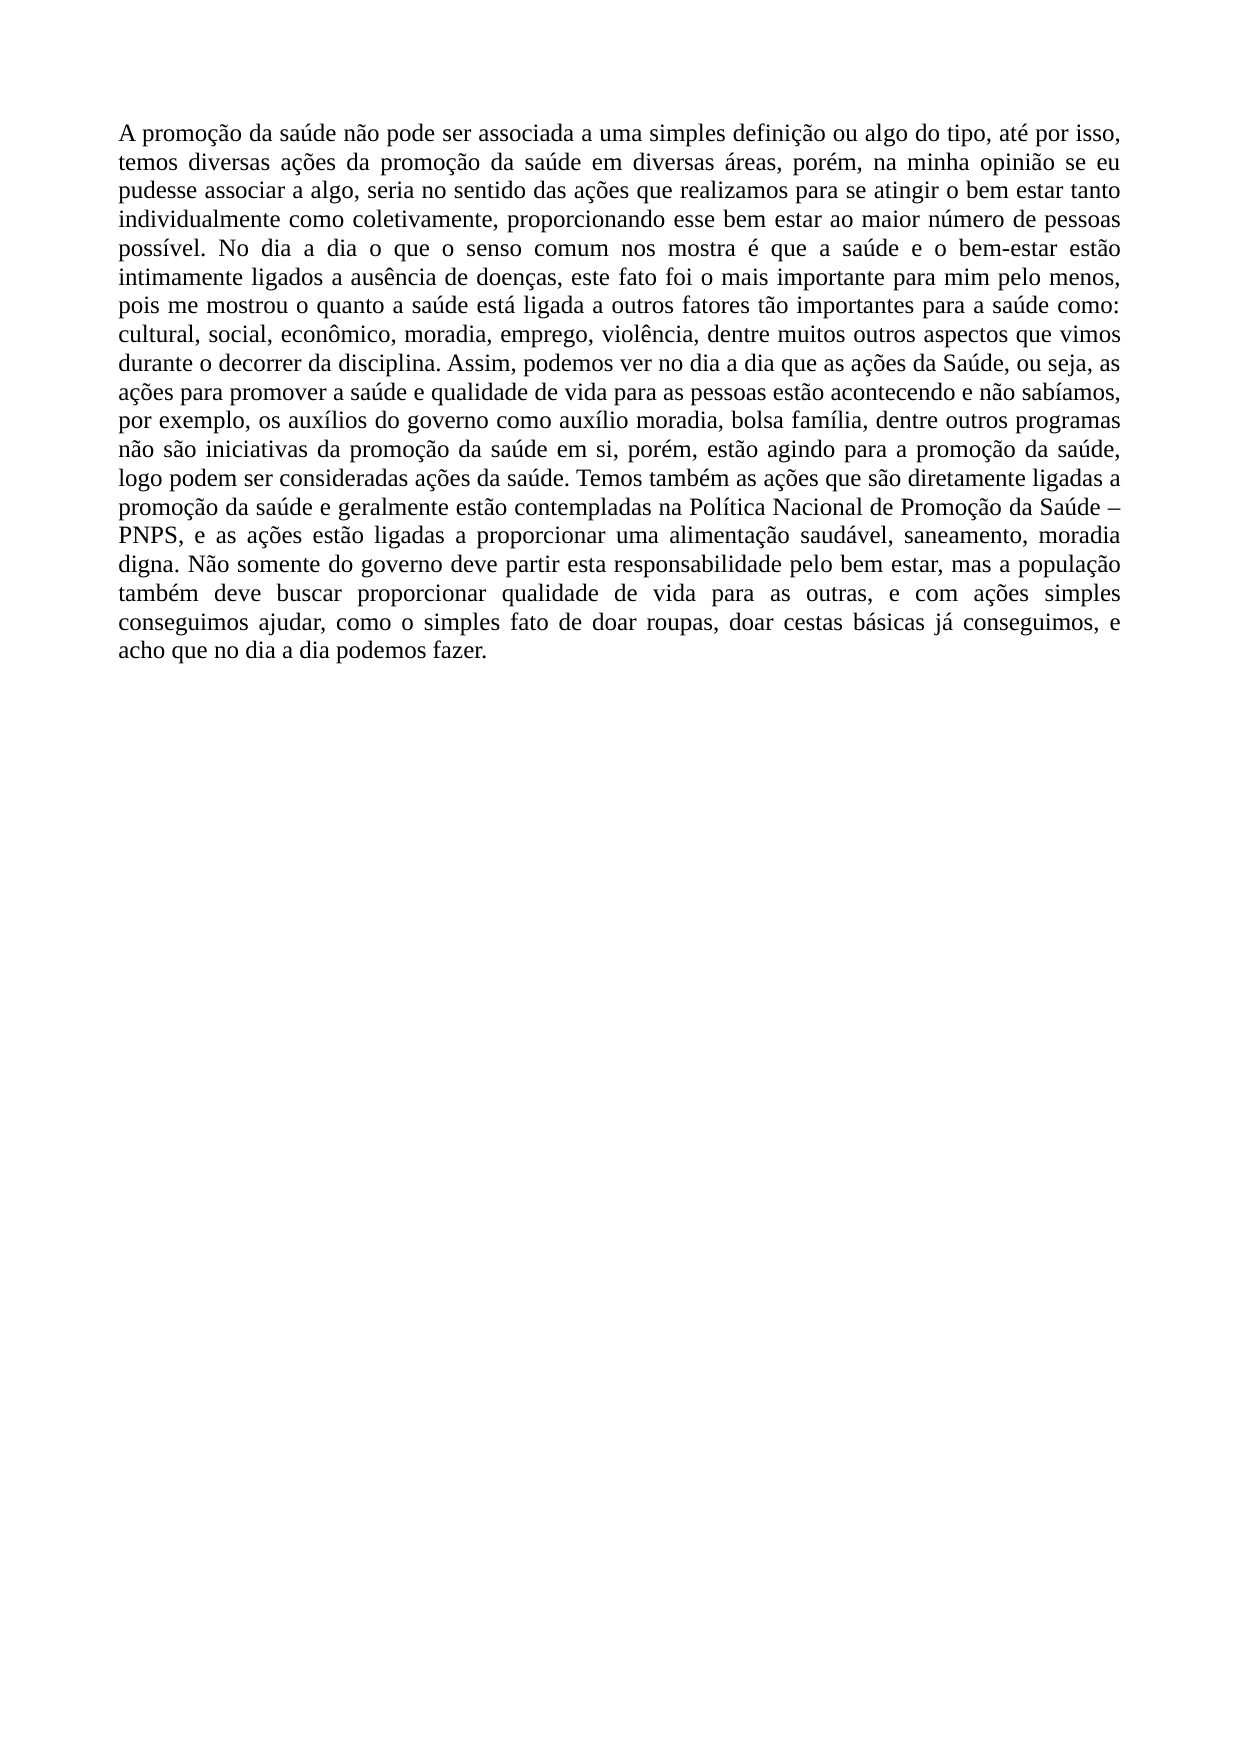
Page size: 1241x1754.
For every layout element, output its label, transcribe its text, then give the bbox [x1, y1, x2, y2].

text A promoção da saúde não pode ser associada a uma simples definição ou algo do tipo, até por isso, temos diversas ações da promoção da saúde em diversas áreas, porém, na minha opinião se eu pudesse associar a algo, seria no sentido das ações que realizamos para se atingir o bem estar tanto individualmente como coletivamente, proporcionando esse bem estar ao maior número de pessoas possível. No dia a dia o que o senso comum nos mostra é que a saúde e o bem-estar estão intimamente ligados a ausência de doenças, este fato foi o mais importante para mim pelo menos, pois me mostrou o quanto a saúde está ligada a outros fatores tão importantes para a saúde como: cultural, social, econômico, moradia, emprego, violência, dentre muitos outros aspectos que vimos durante o decorrer da disciplina. Assim, podemos ver no dia a dia que as ações da Saúde, ou seja, as ações para promover a saúde e qualidade de vida para as pessoas estão acontecendo e não sabíamos, por exemplo, os auxílios do governo como auxílio moradia, bolsa família, dentre outros programas não são iniciativas da promoção da saúde em si, porém, estão agindo para a promoção da saúde, logo podem ser consideradas ações da saúde. Temos também as ações que são diretamente ligadas a promoção da saúde e geralmente estão contempladas na Política Nacional de Promoção da Saúde – PNPS, e as ações estão ligadas a proporcionar uma alimentação saudável, saneamento, moradia digna. Não somente do governo deve partir esta responsabilidade pelo bem estar, mas a população também deve buscar proporcionar qualidade de vida para as outras, e com ações simples conseguimos ajudar, como o simples fato de doar roupas, doar cestas básicas já conseguimos, e acho que no dia a dia podemos fazer. [118, 118, 1122, 664]
